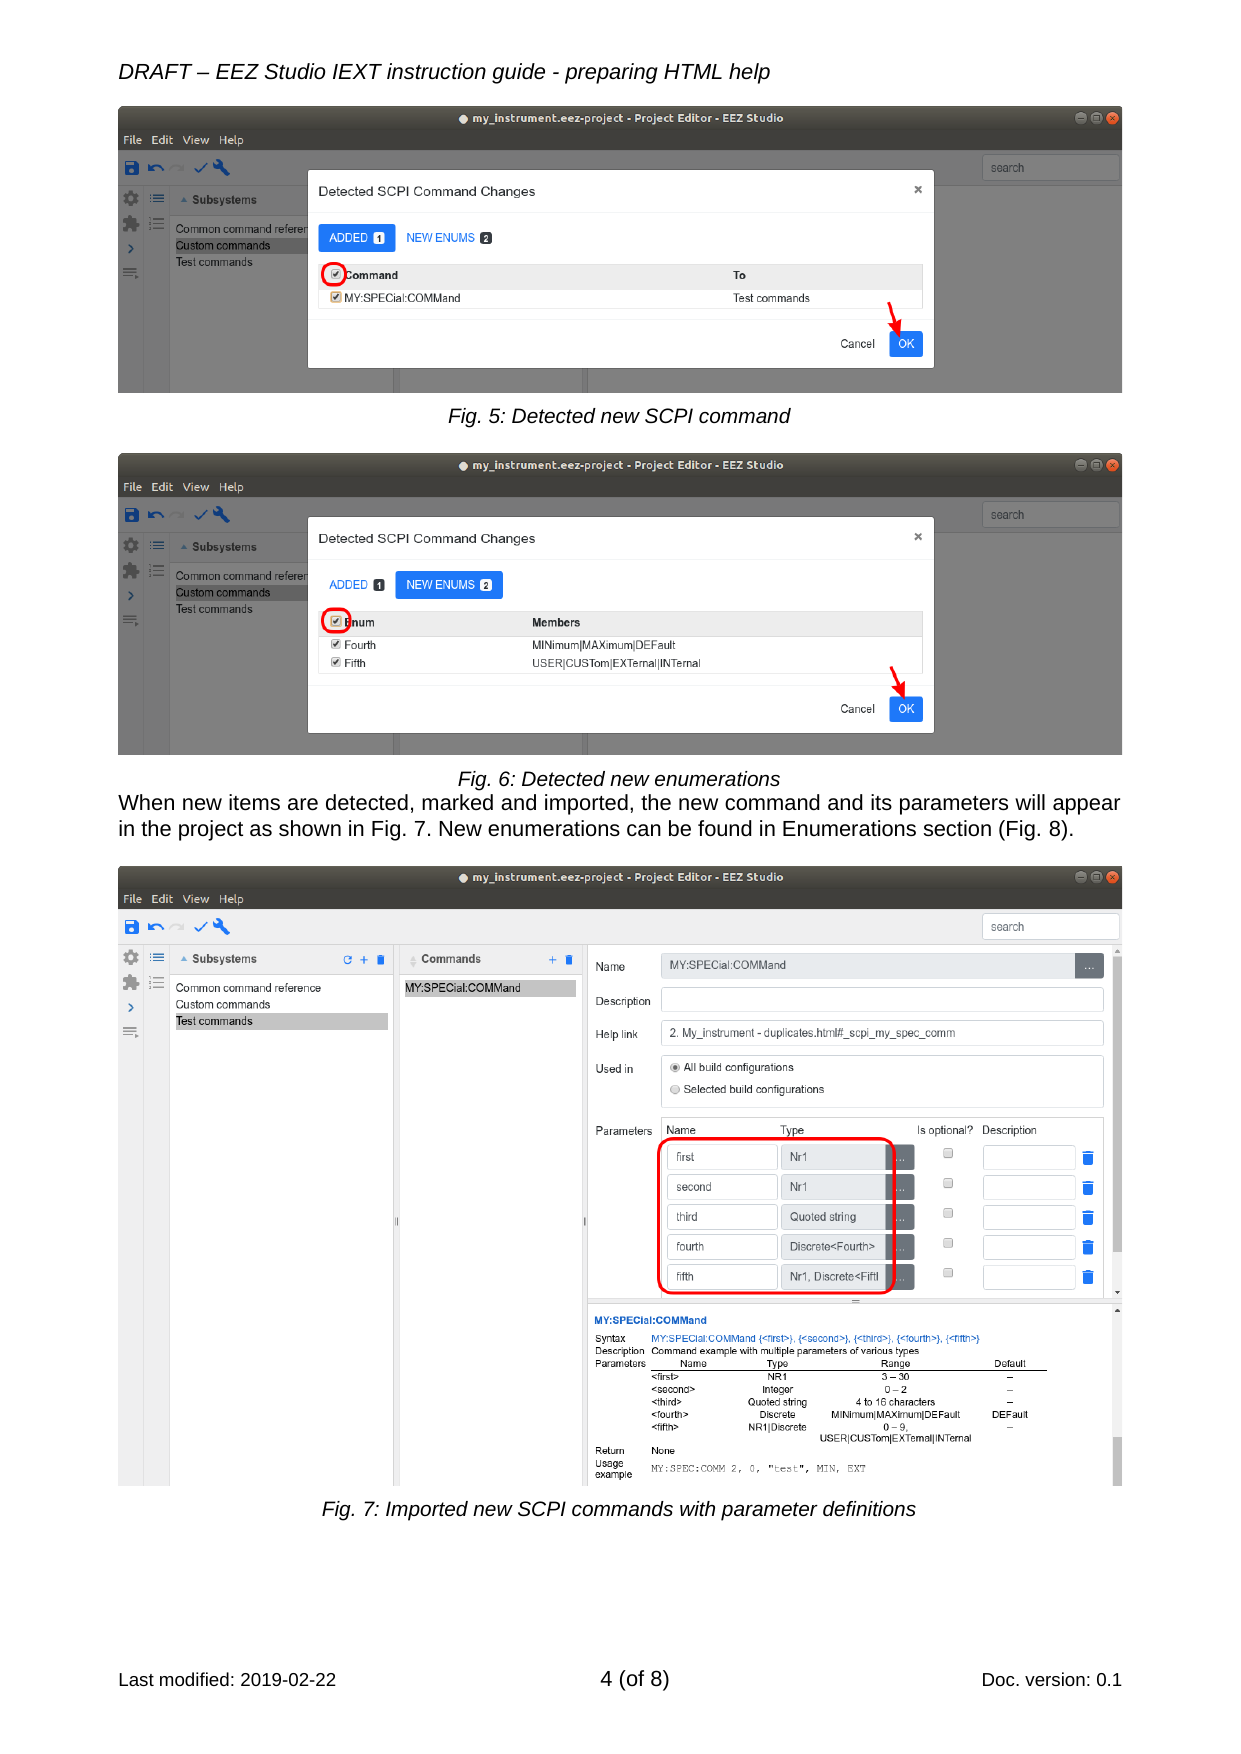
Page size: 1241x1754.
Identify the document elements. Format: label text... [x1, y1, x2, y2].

text Fig. 7: Imported new SCPI commands with parameter definitions [118, 1486, 1122, 1521]
text Fig. 6: Detected new enumerations [118, 755, 1122, 790]
picture [118, 453, 1123, 755]
picture [118, 106, 1123, 393]
text Fig. 5: Detected new SCPI command [118, 393, 1122, 428]
picture [118, 866, 1123, 1486]
text When new items are detected, marked and imported, the new command and its parameters will appear in the project as shown in Fig. 7. New enumerations can be found in Enumerations section (Fig. 8). [118, 790, 1122, 841]
